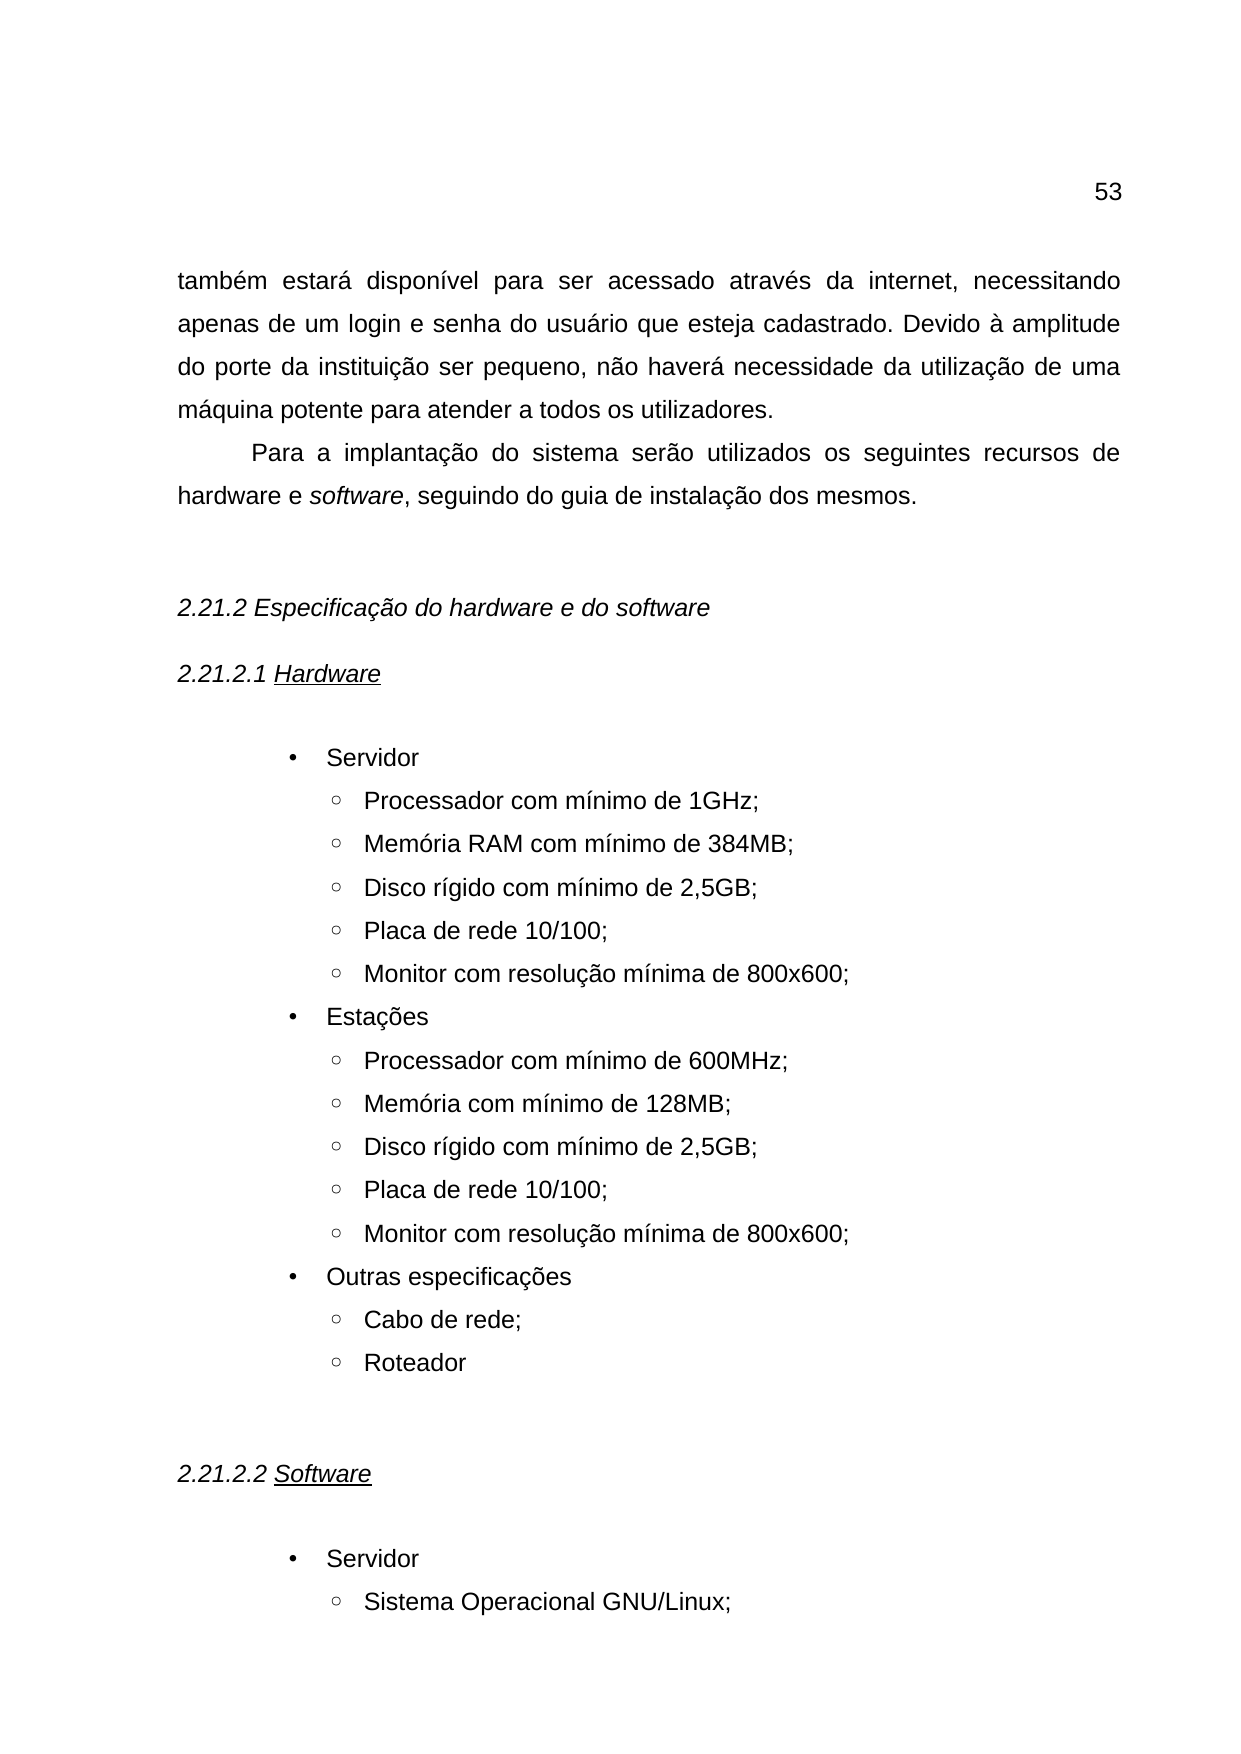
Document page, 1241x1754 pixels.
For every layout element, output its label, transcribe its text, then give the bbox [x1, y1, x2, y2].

subtitle 2.21.2 Especificação do hardware e do software [177, 593, 1122, 621]
list Sistema Operacional GNU/Linux; [326, 1587, 1122, 1616]
list Placa de rede 10/100; [326, 916, 1122, 945]
list Processador com mínimo de 600MHz; [326, 1046, 1122, 1074]
list Disco rígido com mínimo de 2,5GB; [326, 873, 1122, 902]
list Estações [288, 1002, 1122, 1031]
list Servidor [288, 1544, 1122, 1573]
list Cabo de rede; [326, 1305, 1122, 1334]
list Monitor com resolução mínima de 800x600; [326, 959, 1122, 988]
text também estará disponível para ser acessado através da internet, necessitando apenas de um login e senha do usuário que esteja cadastrado. Devido à amplitude do porte da instituição ser pequeno, não haverá necessidade da utilização de uma máquina potente para atender a todos os utilizadores. [177, 266, 1122, 424]
list Monitor com resolução mínima de 800x600; [326, 1218, 1122, 1247]
subtitle 2.21.2.1 Hardware [177, 659, 1122, 687]
list Placa de rede 10/100; [326, 1175, 1122, 1204]
subtitle 2.21.2.2 Software [177, 1459, 1122, 1488]
list Roteador [326, 1348, 1122, 1377]
list Outras especificações [288, 1262, 1122, 1291]
list Disco rígido com mínimo de 2,5GB; [326, 1132, 1122, 1161]
list Memória RAM com mínimo de 384MB; [326, 829, 1122, 858]
list Processador com mínimo de 1GHz; [326, 786, 1122, 815]
list Servidor [288, 743, 1122, 772]
list Memória com mínimo de 128MB; [326, 1089, 1122, 1118]
text Para a implantação do sistema serão utilizados os seguintes recursos de hardware e software, seguindo do guia de instalação dos mesmos. [177, 438, 1122, 510]
